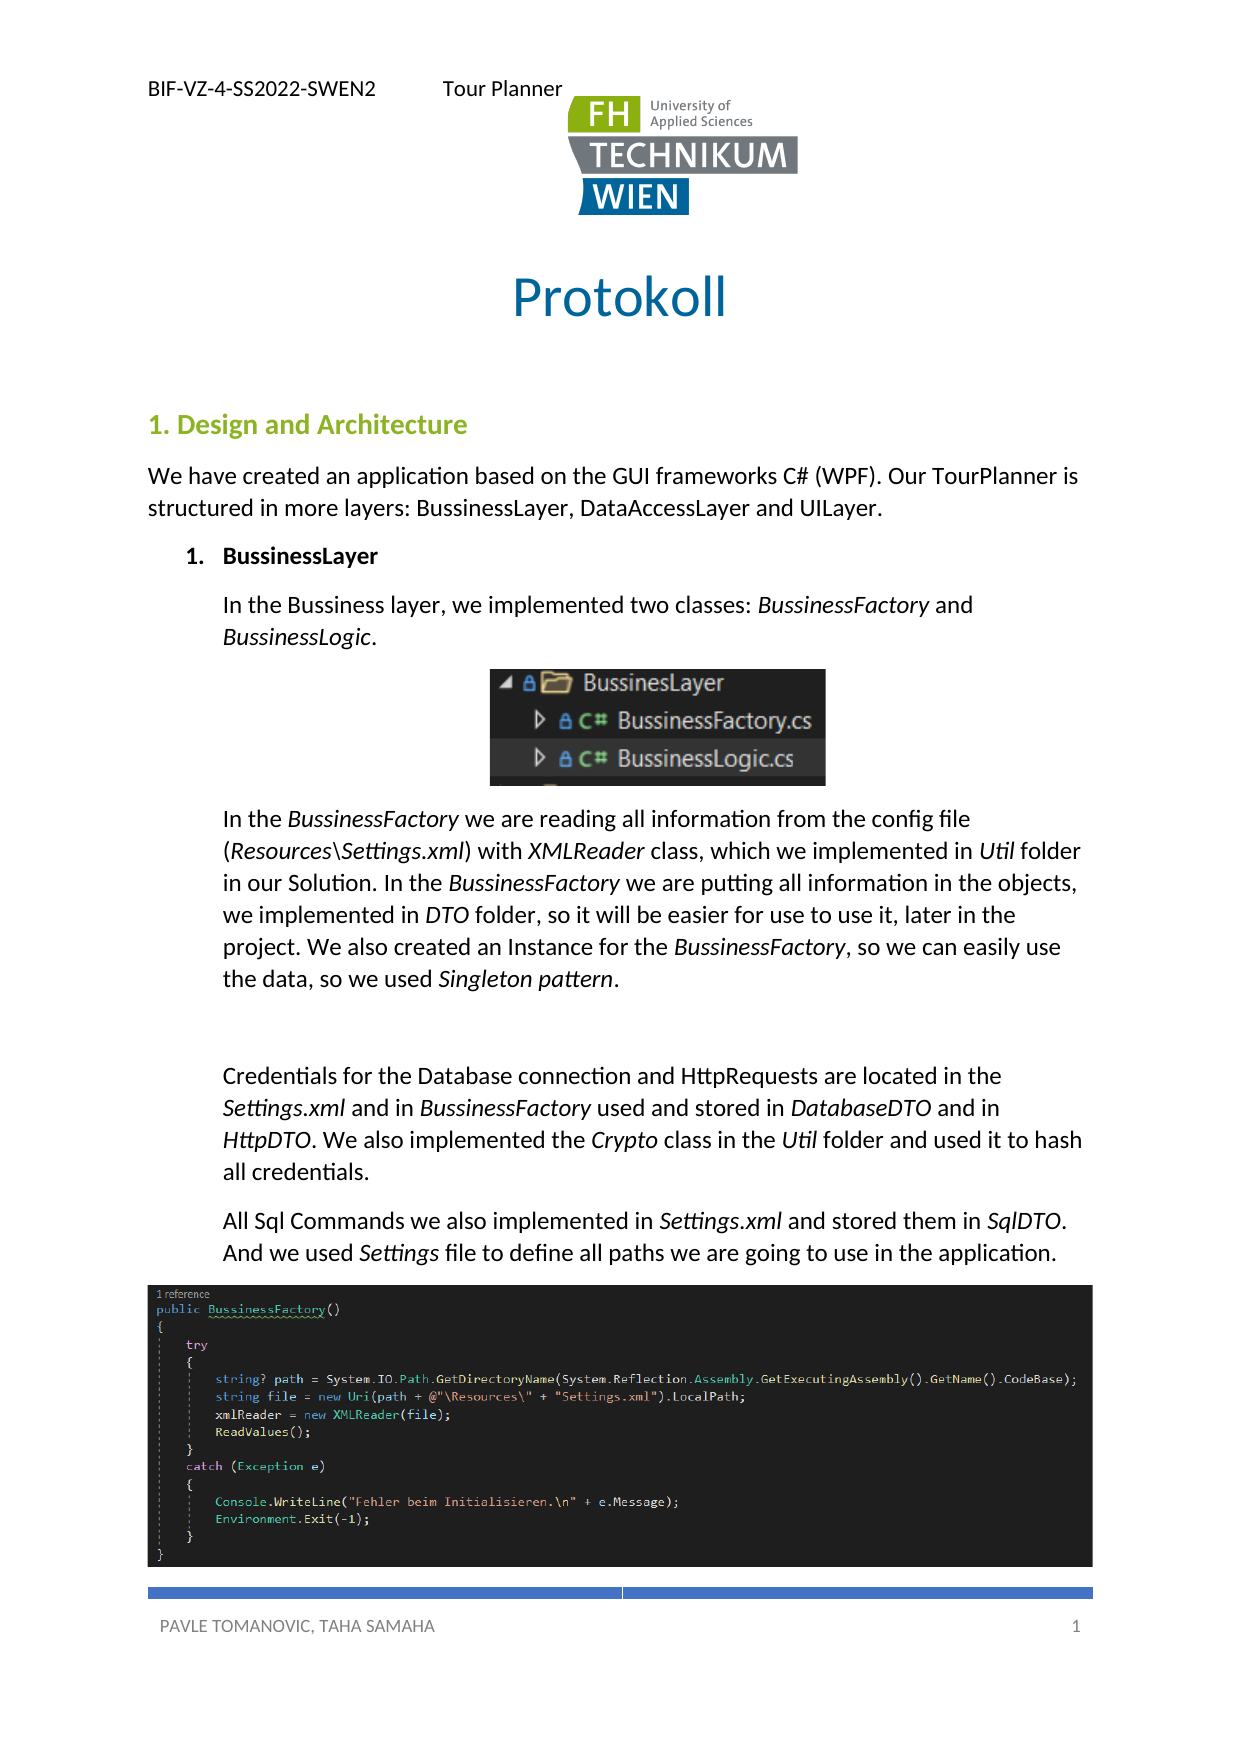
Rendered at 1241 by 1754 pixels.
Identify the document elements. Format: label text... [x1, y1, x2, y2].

list In the BussinessFactory we are reading all information from the config file (Resources\Settings.xml) with XMLReader class, which we implemented in Util folder in our Solution. In the BussinessFactory we are putting all information in the objects, we implemented in DTO folder, so it will be easier for use to use it, later in the project. We also created an Instance for the BussinessFactory, so we can easily use the data, so we used Singleton pattern. [223, 803, 1093, 994]
text We have created an application based on the GUI frameworks C# (WPF). Our TourPlanner is structured in more layers: BussinessLayer, DataAccessLayer and UILayer. [148, 460, 1093, 522]
text 1. Design and Architecture [148, 406, 1093, 441]
list All Sql Commands we also implemented in Settings.xml and stored them in SqlDTO. And we used Settings file to define all paths we are going to use in the application. [223, 1205, 1093, 1268]
list Credentials for the Database connection and HttpRequests are located in the Settings.xml and in BussinessFactory used and stored in DatabaseDTO and in HttpDTO. We also implemented the Crypto class in the Util folder and used it to hash all credentials. [223, 1061, 1093, 1187]
list BussinessLayer [185, 540, 1093, 571]
list In the Bussiness layer, we implemented two classes: BussinessFactory and BussinessLogic. [223, 589, 1093, 652]
text Protokoll [148, 260, 1093, 331]
